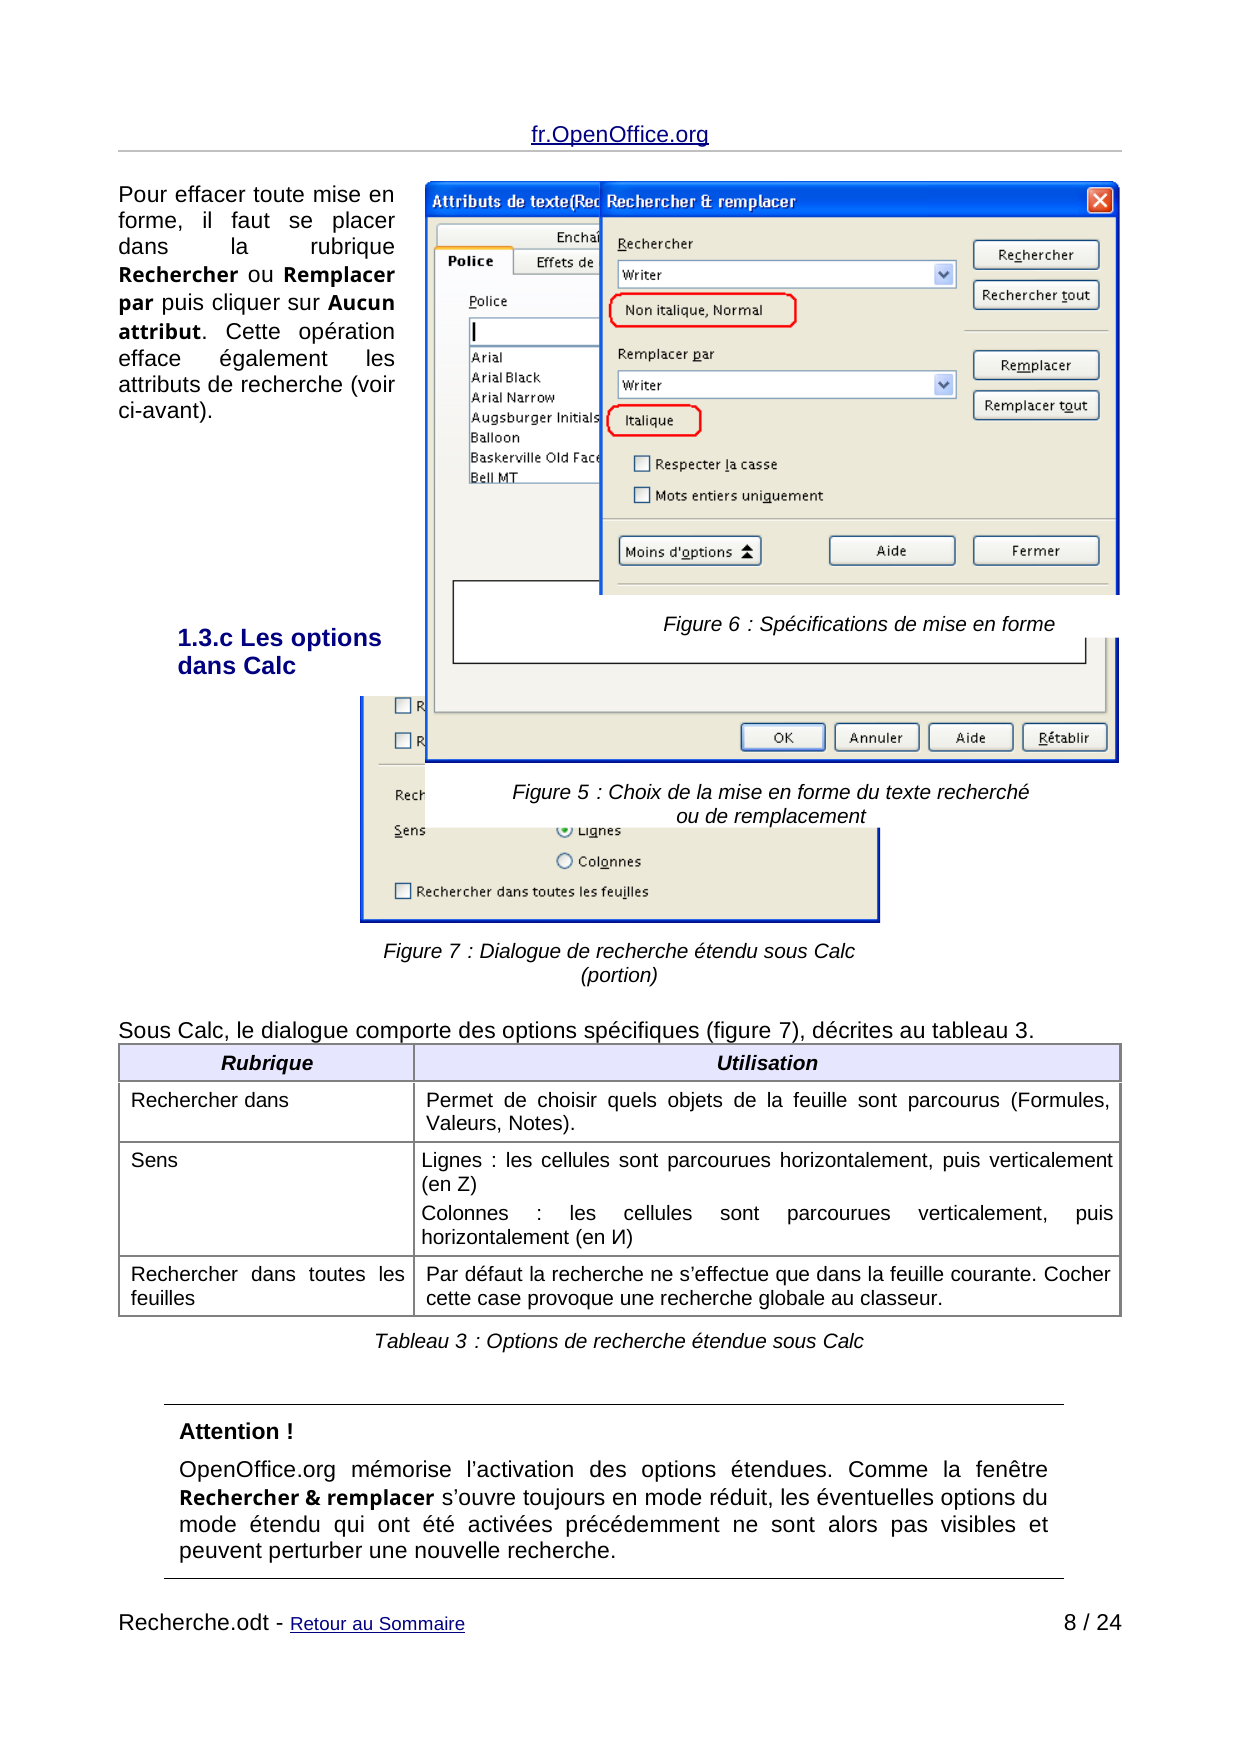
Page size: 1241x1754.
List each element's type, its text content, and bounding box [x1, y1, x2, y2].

table_cell Lignes : les cellules sont parcourues horizontalement, puis verticalement (en Z) Colonnes : les cellules sont parcourues verticalement, puis horizontalement (en И) [415, 1143, 1119, 1255]
text Pour effacer toute mise en forme, il faut se placer dans la rubrique Rechercher ou Remplacer par puis cliquer sur Aucun attribut. Cette opération efface également les attributs de recherche (voir ci-avant). [118, 182, 425, 423]
subtitle Les options dans Calc [177, 624, 425, 680]
table_header Rubrique [120, 1045, 413, 1080]
table_cell Sens [120, 1143, 413, 1255]
text Figure 6 : Spécifications de mise en forme [599, 595, 1121, 636]
table_cell Permet de choisir quels objets de la feuille sont parcourus (Formules, Valeurs, Notes). [415, 1083, 1119, 1141]
text Figure 5 : Choix de la mise en forme du texte recherché ou de remplacement [425, 763, 1119, 828]
text Attention ! [164, 1405, 1064, 1442]
table_cell Rechercher dans toutes les feuilles [120, 1257, 413, 1315]
table_header Utilisation [415, 1045, 1119, 1080]
text OpenOffice.org mémorise l’activation des options étendues. Comme la fenêtre Rechercher & remplacer s’ouvre toujours en mode réduit, les éventuelles options du mode étendu qui ont été activées précédemment ne sont alors pas visibles et peuvent perturber une nouvelle recherche. [164, 1442, 1064, 1578]
text Tableau 3 : Options de recherche étendue sous Calc [118, 1330, 1122, 1353]
table_cell Rechercher dans [120, 1083, 413, 1141]
table_cell Par défaut la recherche ne s’effectue que dans la feuille courante. Cocher cette case provoque une recherche globale au classeur. [415, 1257, 1119, 1315]
text Figure 7 : Dialogue de recherche étendu sous Calc (portion) [360, 923, 880, 987]
text Sous Calc, le dialogue comporte des options spécifiques (figure 7), décrites au tableau 3. [118, 686, 1122, 1043]
picture [360, 181, 1121, 923]
